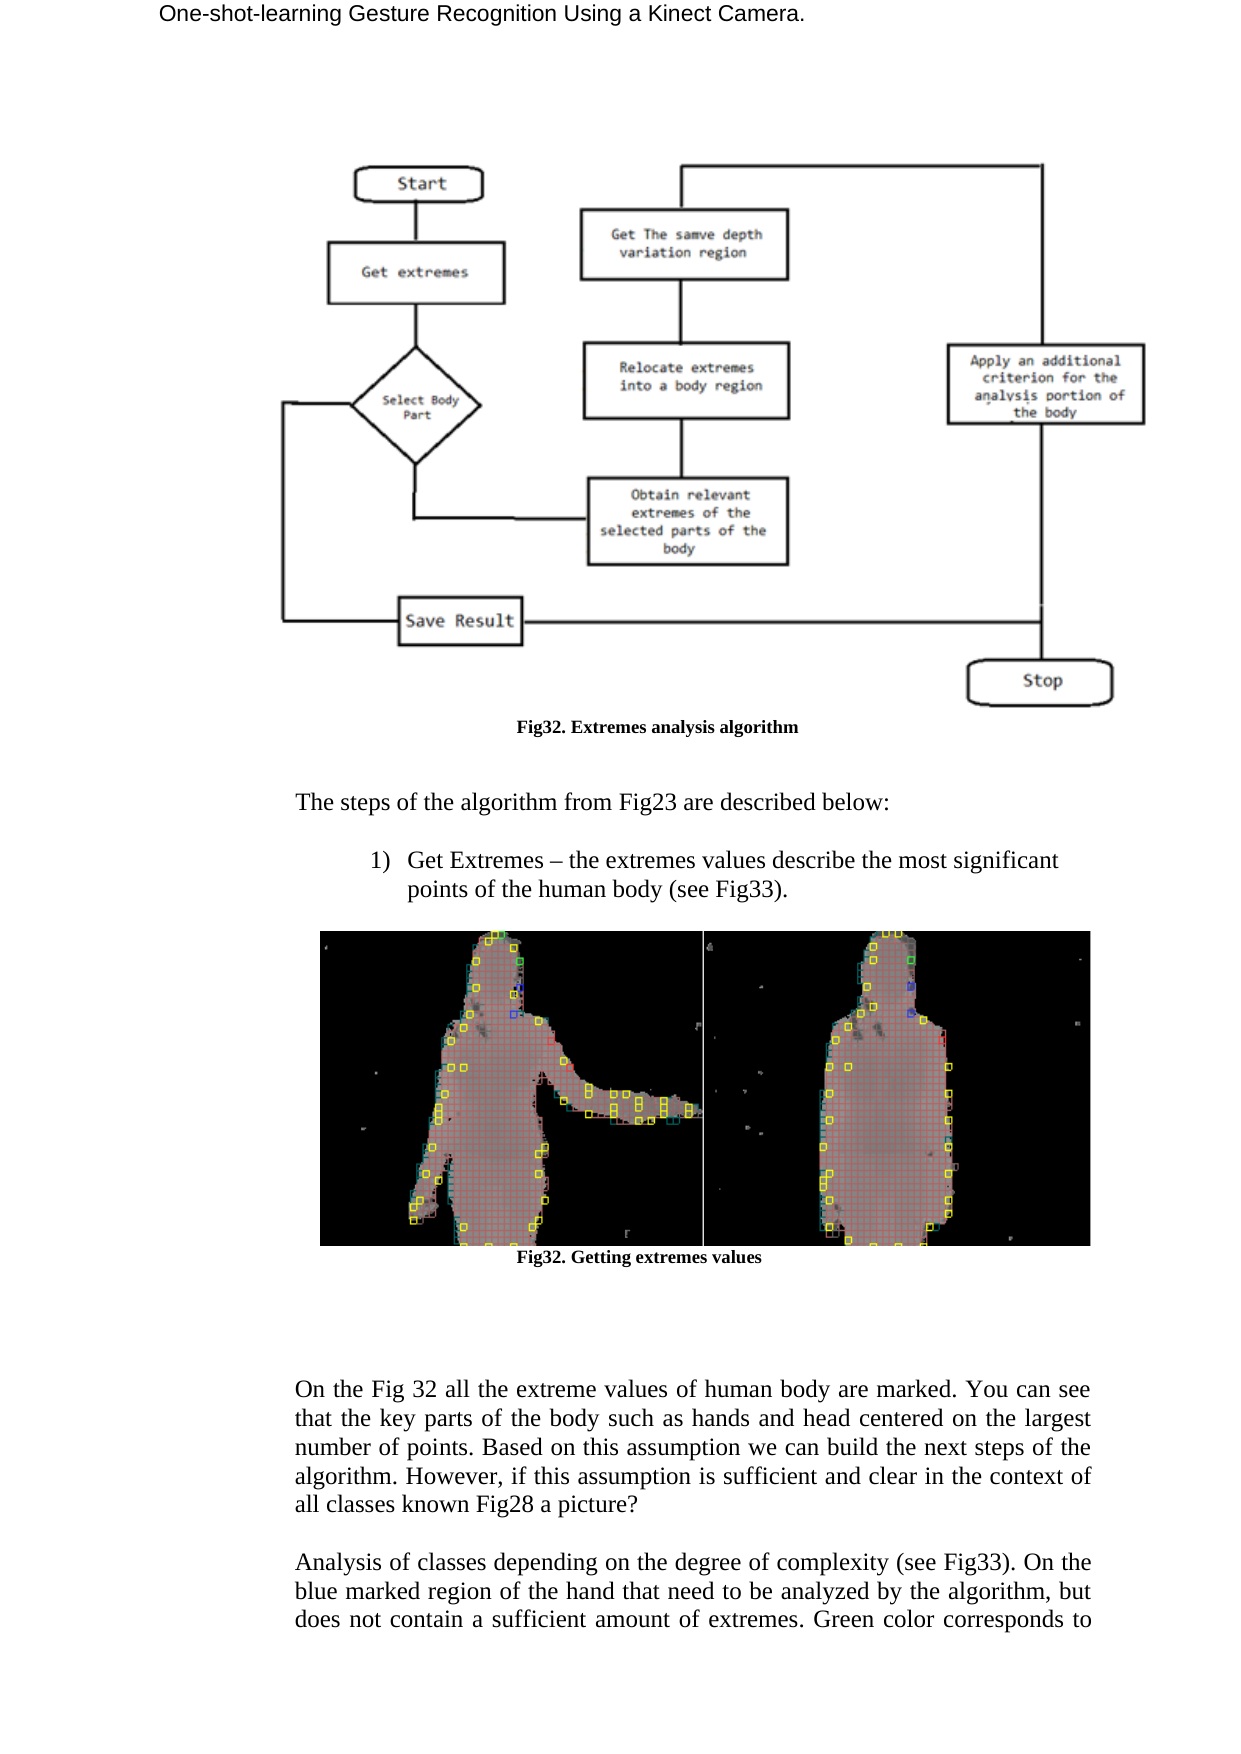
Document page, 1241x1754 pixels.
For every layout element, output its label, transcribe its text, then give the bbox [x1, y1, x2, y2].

list Get Extremes – the extremes values describe the most significant points of the human body (see Fig33). [369, 845, 1093, 902]
text Fig32. Getting extremes values [443, 1246, 1093, 1267]
text Analysis of classes depending on the degree of complexity (see Fig33). On the blue marked region of the hand that need to be analyzed by the algorithm, but does not contain a sufficient amount of extremes. Green color corresponds to [294, 1547, 1093, 1633]
text On the Fig 32 all the extreme values of human body are marked. You can see that the key parts of the body such as hands and head centered on the largest number of points. Based on this assumption we can build the next steps of the algorithm. However, if this assumption is sufficient and clear in the context of all classes known Fig28 a picture? [294, 1374, 1093, 1518]
text The steps of the algorithm from Fig23 are described below: [148, 787, 1093, 816]
text Fig32. Extremes analysis algorithm [443, 717, 1093, 738]
